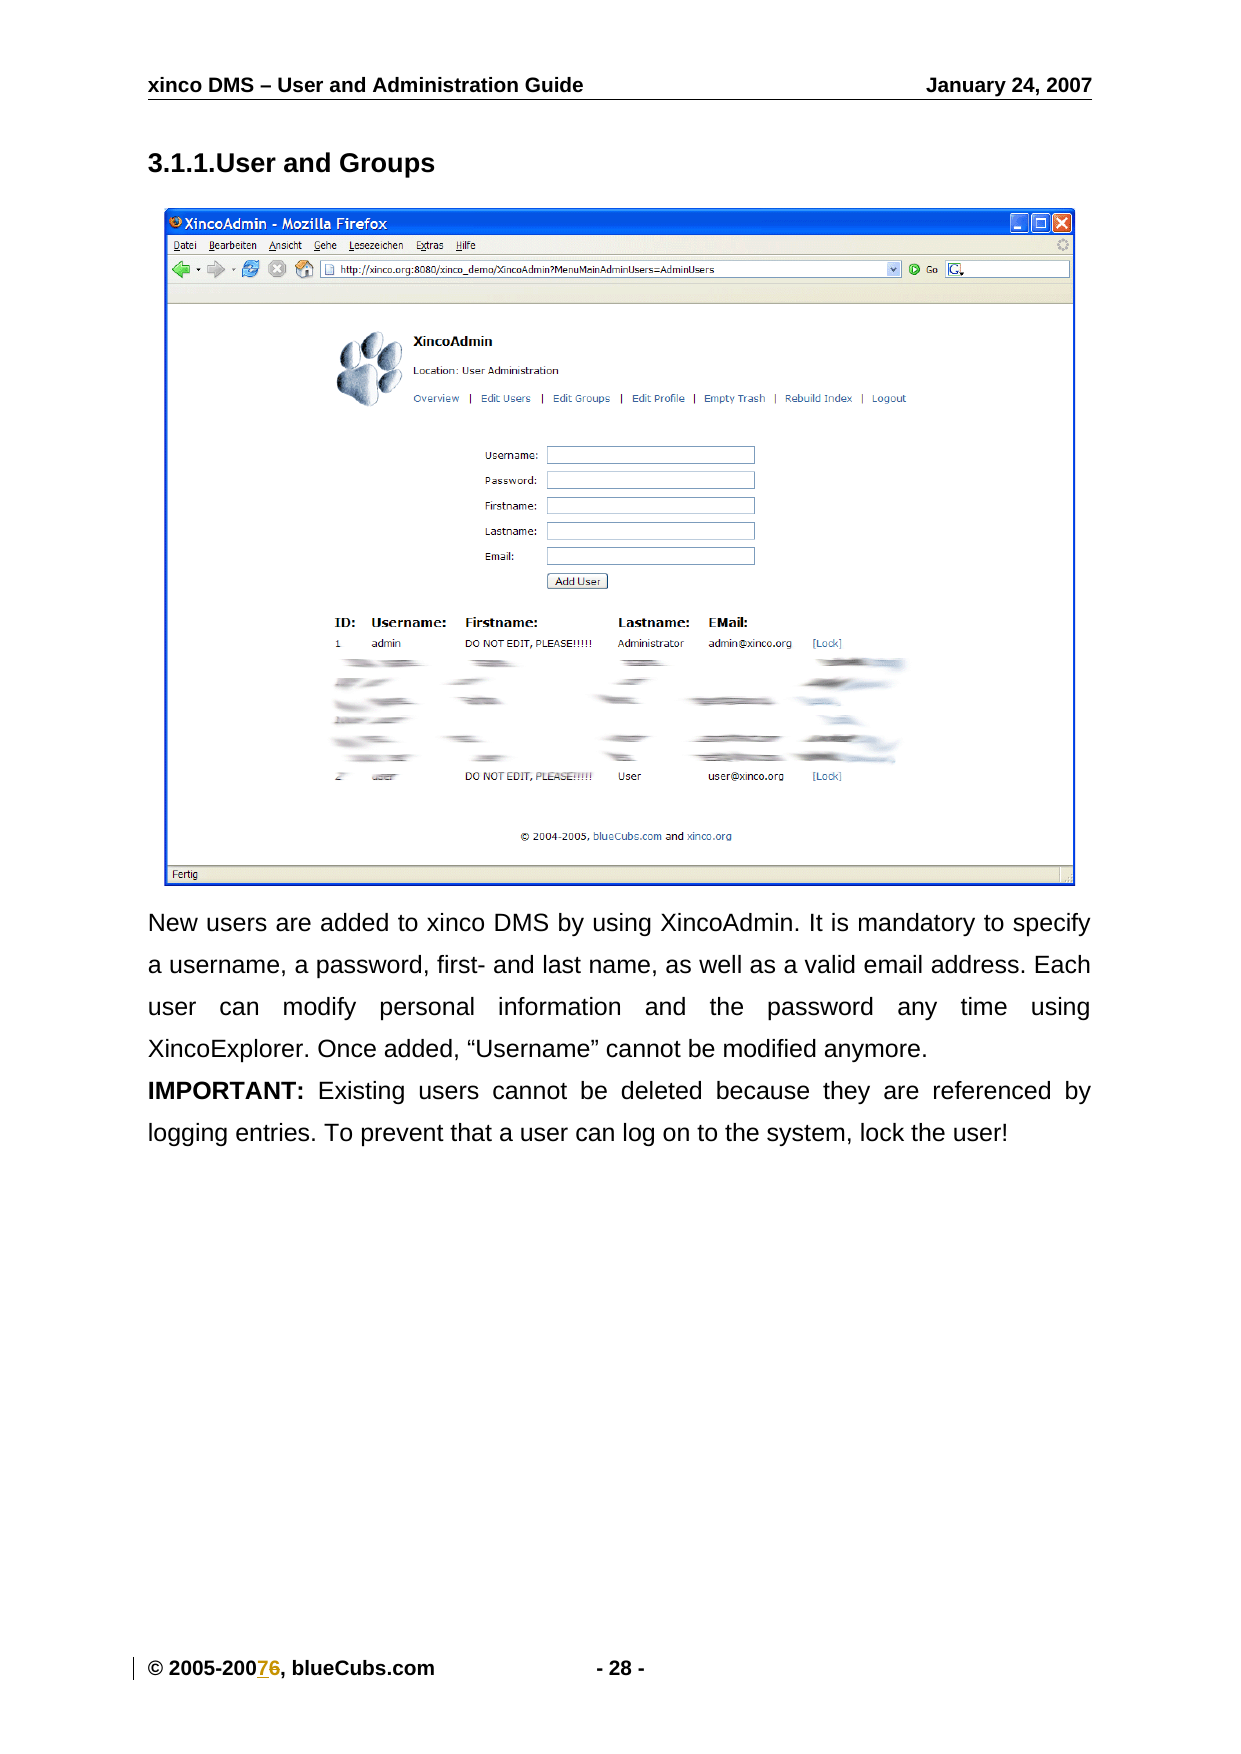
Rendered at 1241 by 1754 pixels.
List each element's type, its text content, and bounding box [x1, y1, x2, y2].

subtitle User and Groups [148, 148, 1092, 178]
picture [164, 208, 1075, 886]
text IMPORTANT: Existing users cannot be deleted because they are referenced by logging entries. To prevent that a user can log on to the system, lock the user! [148, 1077, 1092, 1146]
text New users are added to xinco DMS by using XincoAdmin. It is mandatory to specify a username, a password, first- and last name, as well as a valid email address. Each user can modify personal information and the password any time using XincoExplorer. Once added, “Username” cannot be modified anymore. [148, 909, 1092, 1063]
